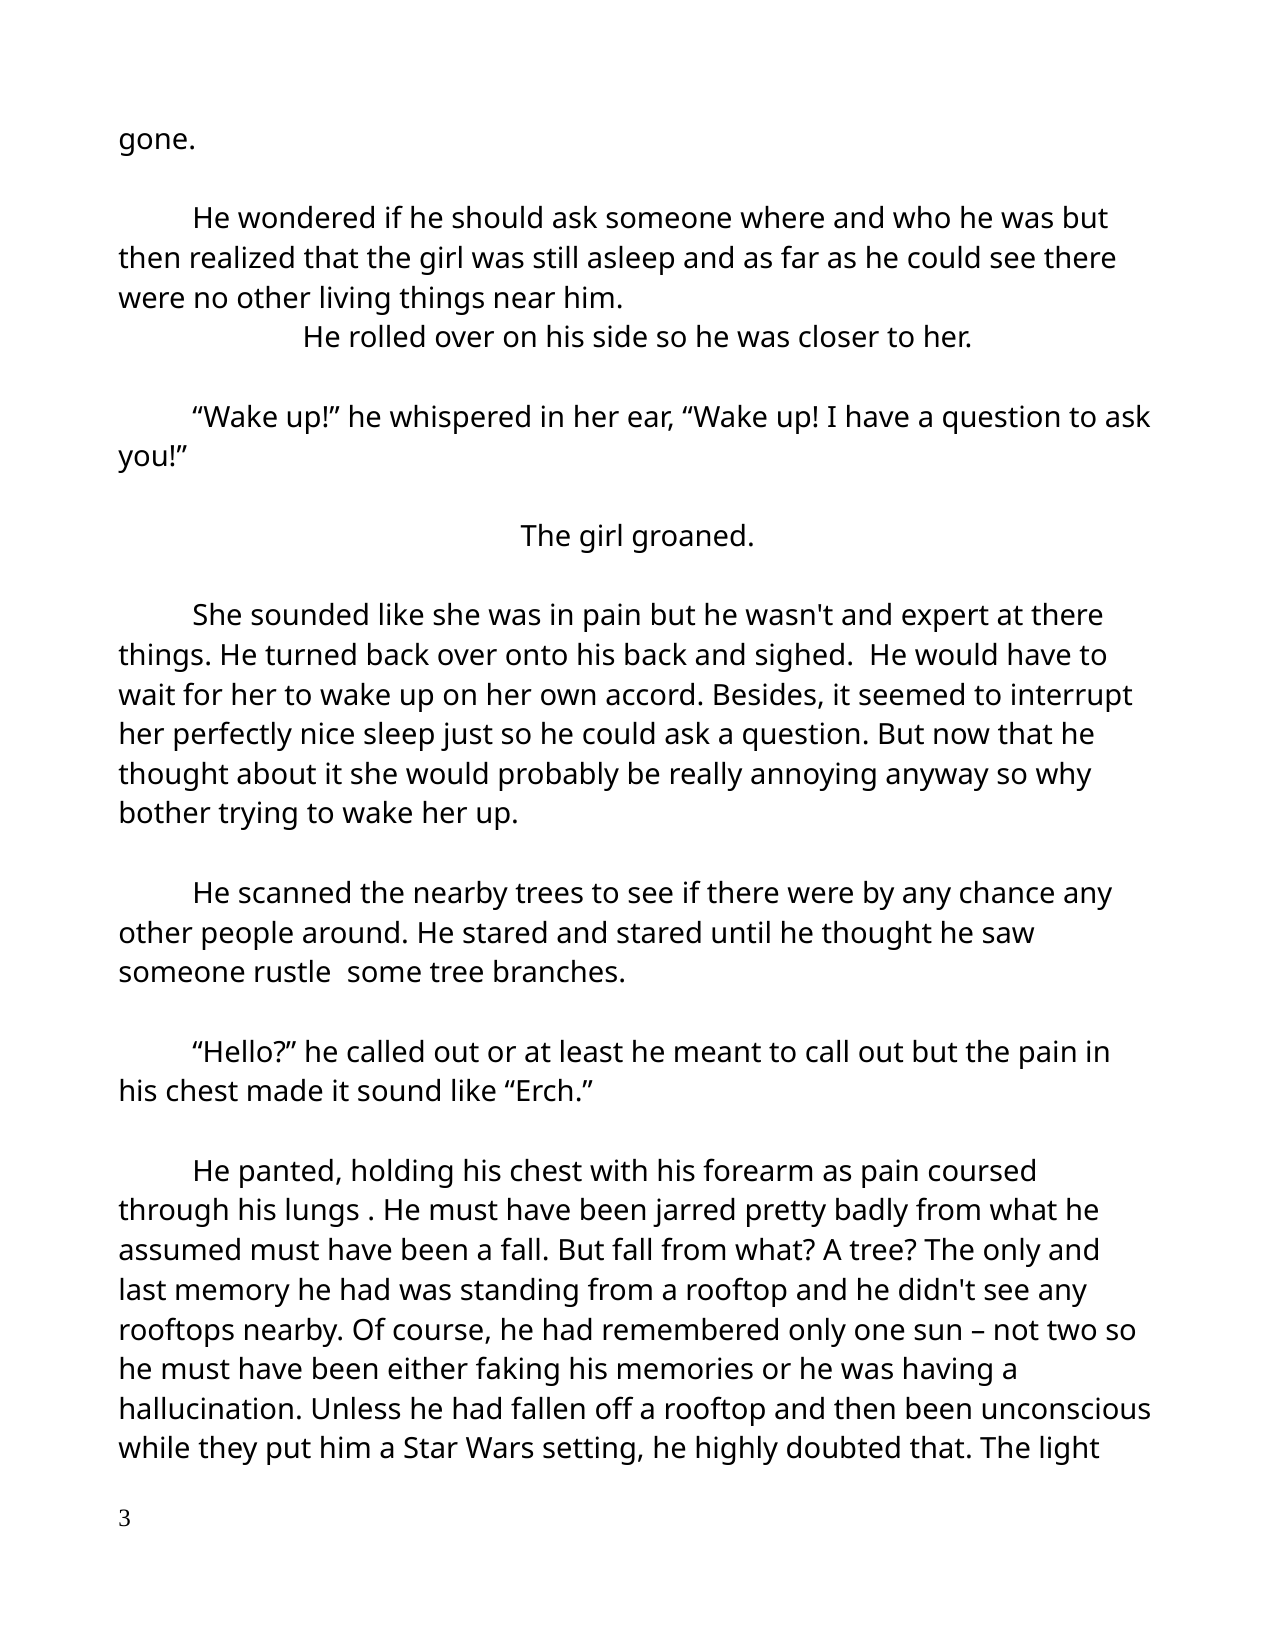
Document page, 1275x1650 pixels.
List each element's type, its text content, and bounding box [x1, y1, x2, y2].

text “Hello?” he called out or at least he meant to call out but the pain in his chest made it sound like “Erch.” [118, 1031, 1157, 1110]
text gone. [118, 118, 1157, 158]
text He rolled over on his side so he was closer to her. [118, 317, 1157, 356]
text The girl groaned. [118, 515, 1157, 555]
text He scanned the nearby trees to see if there were by any chance any other people around. He stared and stared until he thought he saw someone rustle some tree branches. [118, 872, 1157, 991]
text He wondered if he should ask someone where and who he was but then realized that the girl was still asleep and as far as he could see there were no other living things near him. [118, 197, 1157, 317]
text She sounded like she was in pain but he wasn't and expert at there things. He turned back over onto his back and sighed. He would have to wait for her to wake up on her own accord. Besides, it seemed to interrupt her perfectly nice sleep just so he could ask a question. But now that he thought about it she would probably be really annoying anyway so why bother trying to wake her up. [118, 594, 1157, 832]
text He panted, holding his chest with his forearm as pain coursed through his lungs . He must have been jarred pretty badly from what he assumed must have been a fall. But fall from what? A tree? The only and last memory he had was standing from a rooftop and he didn't see any rooftops nearby. Of course, he had remembered only one sun – not two so he must have been either faking his memories or he was having a hallucination. Unless he had fallen off a rooftop and then been unconscious while they put him a Star Wars setting, he highly doubted that. The light [118, 1150, 1157, 1467]
text “Wake up!” he whispered in her ear, “Wake up! I have a question to ask you!” [118, 396, 1157, 475]
